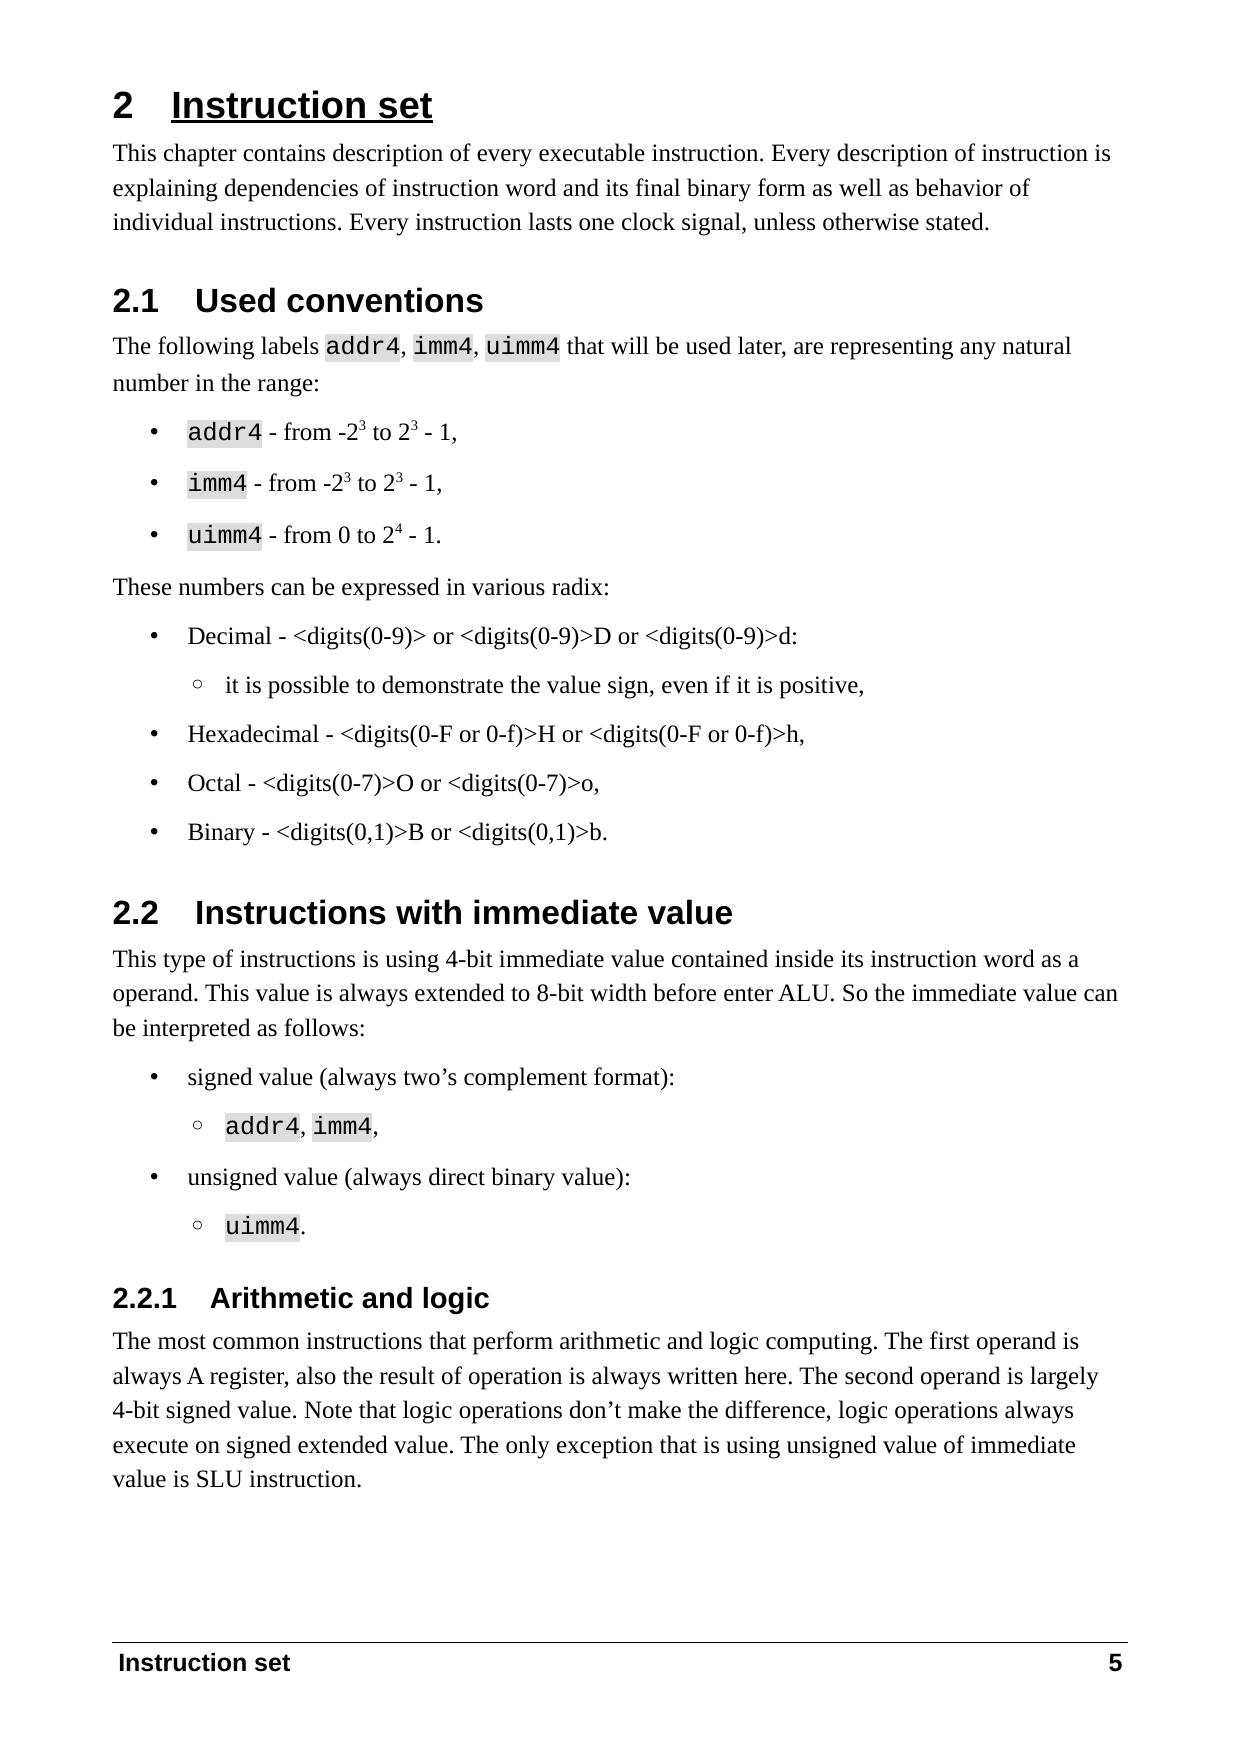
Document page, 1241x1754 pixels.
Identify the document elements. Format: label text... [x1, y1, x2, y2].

list signed value (always two’s complement format): [150, 1062, 1128, 1090]
list Binary - <digits(0,1)>B or <digits(0,1)>b. [150, 817, 1128, 846]
list Decimal - <digits(0-9)> or <digits(0-9)>D or <digits(0-9)>d: [150, 621, 1128, 649]
text These numbers can be expressed in various radix: [112, 572, 1128, 600]
text This type of instructions is using 4-bit immediate value contained inside its instruction word as a operand. This value is always extended to 8-bit width before enter ALU. So the immediate value can be interpreted as follows: [112, 944, 1128, 1041]
list uimm4. [187, 1211, 1128, 1242]
subtitle Used conventions [112, 281, 1128, 319]
list Octal - <digits(0-7)>O or <digits(0-7)>o, [150, 768, 1128, 797]
text The following labels addr4, imm4, uimm4 that will be used later, are representing any natural number in the range: [112, 331, 1128, 397]
subtitle Arithmetic and logic [112, 1281, 1128, 1314]
list uimm4 - from 0 to 24 - 1. [150, 520, 1128, 551]
list Hexadecimal - <digits(0-F or 0-f)>H or <digits(0-F or 0-f)>h, [150, 719, 1128, 748]
list addr4 - from -23 to 23 - 1, [150, 417, 1128, 448]
subtitle Instructions with immediate value [112, 893, 1128, 932]
list unsigned value (always direct binary value): [150, 1162, 1128, 1191]
subtitle Instruction set [112, 83, 1128, 126]
list imm4 - from -23 to 23 - 1, [150, 468, 1128, 499]
list it is possible to demonstrate the value sign, even if it is positive, [187, 670, 1128, 698]
list addr4, imm4, [187, 1111, 1128, 1142]
text The most common instructions that perform arithmetic and logic computing. The first operand is always A register, also the result of operation is always written here. The second operand is largely 4‑bit signed value. Note that logic operations don’t make the difference, logic operations always execute on signed extended value. The only exception that is using unsigned value of immediate value is SLU instruction. [112, 1326, 1128, 1493]
text This chapter contains description of every executable instruction. Every description of instruction is explaining dependencies of instruction word and its final binary form as well as behavior of individual instructions. Every instruction lasts one clock signal, unless otherwise stated. [112, 138, 1128, 236]
